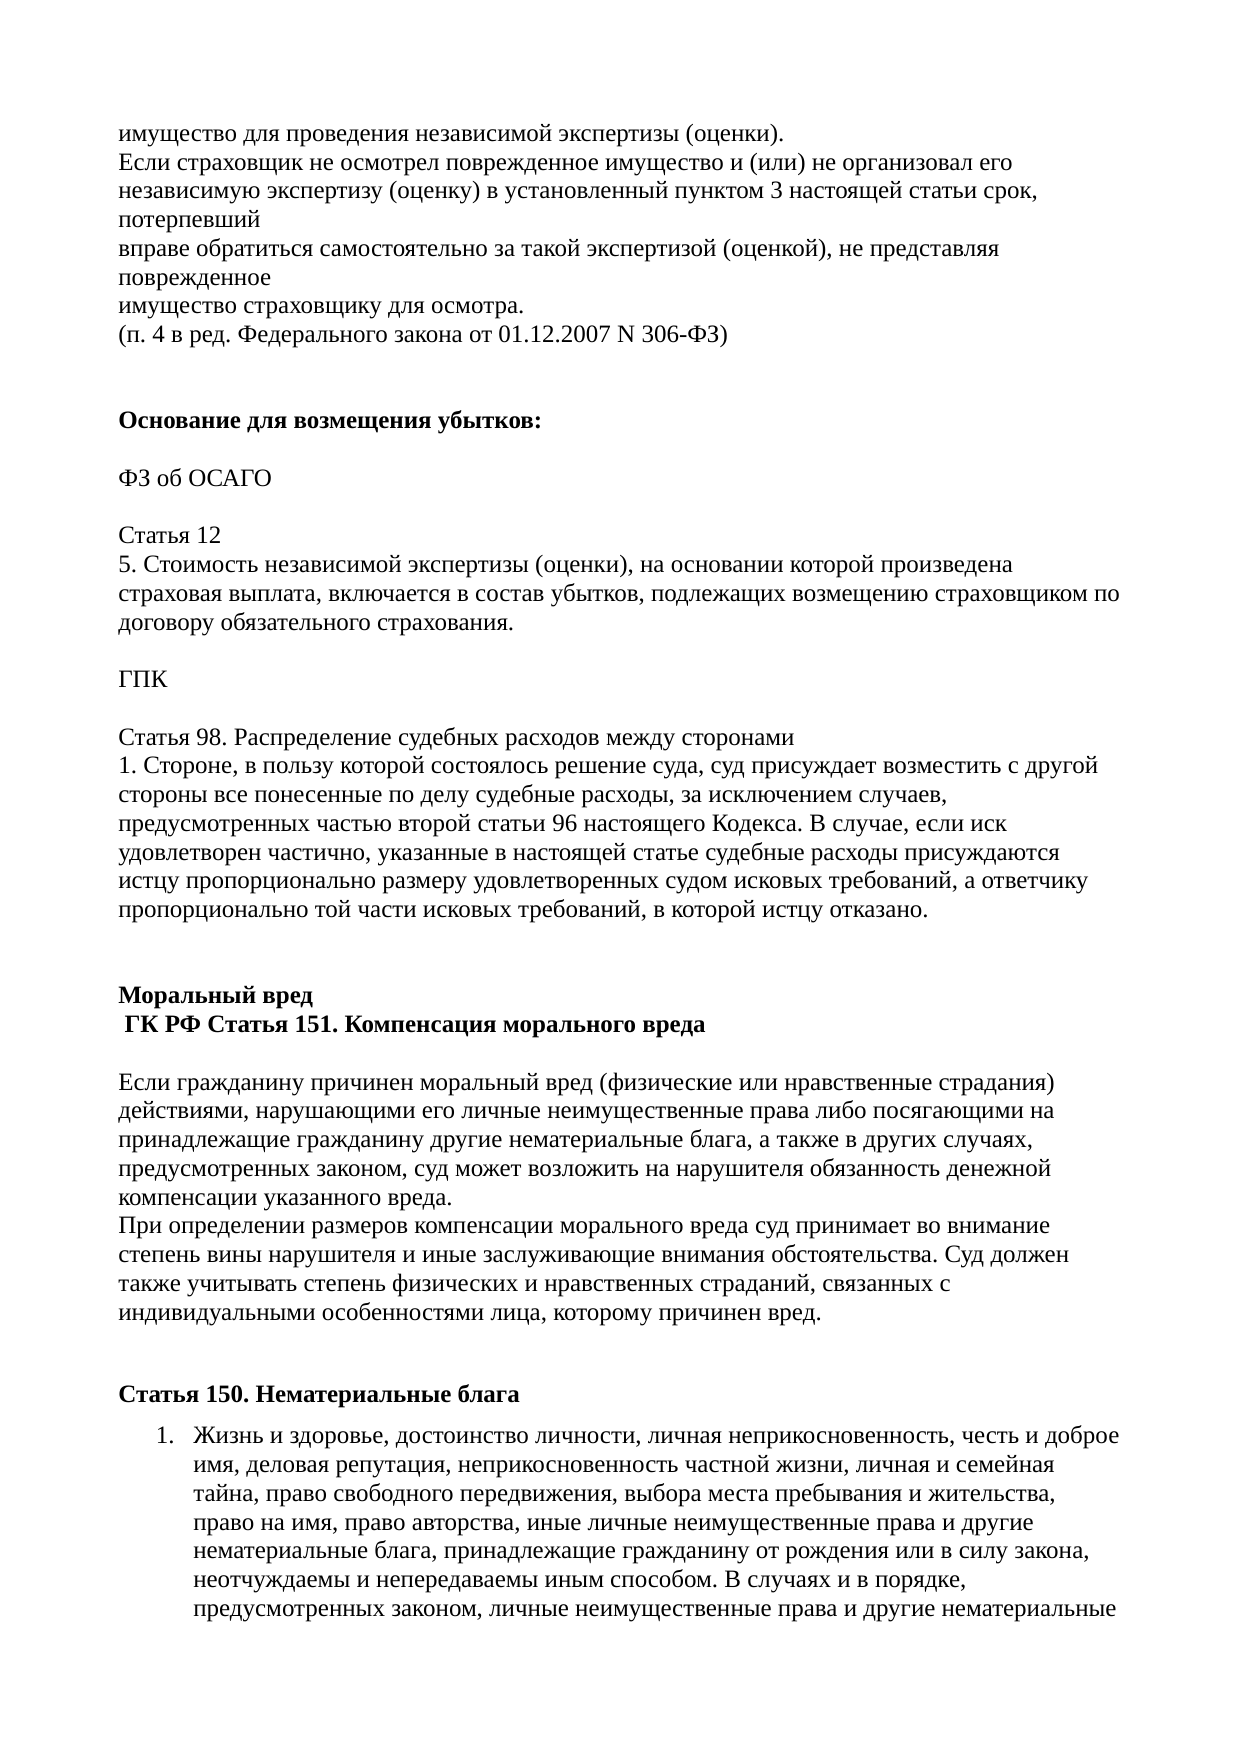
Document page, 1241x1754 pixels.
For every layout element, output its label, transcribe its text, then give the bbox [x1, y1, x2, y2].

text имущество страховщику для осмотра. [118, 291, 1122, 319]
text ГК РФ Статья 151. Компенсация морального вреда Если гражданину причинен моральный вред (физические или нравственные страдания) действиями, нарушающими его личные неимущественные права либо посягающими на принадлежащие гражданину другие нематериальные блага, а также в других случаях, предусмотренных законом, суд может возложить на нарушителя обязанность денежной компенсации указанного вреда. При определении размеров компенсации морального вреда суд принимает во внимание степень вины нарушителя и иные заслуживающие внимания обстоятельства. Суд должен также учитывать степень физических и нравственных страданий, связанных с индивидуальными особенностями лица, которому причинен вред. [118, 1009, 1122, 1326]
text вправе обратиться самостоятельно за такой экспертизой (оценкой), не представляя поврежденное [118, 233, 1122, 291]
subtitle Статья 150. Нематериальные блага [118, 1379, 1122, 1408]
text Моральный вред [118, 981, 1122, 1009]
text Статья 98. Распределение судебных расходов между сторонами [118, 722, 1122, 751]
text 1. Стороне, в пользу которой состоялось решение суда, суд присуждает возместить с другой стороны все понесенные по делу судебные расходы, за исключением случаев, предусмотренных частью второй статьи 96 настоящего Кодекса. В случае, если иск удовлетворен частично, указанные в настоящей статье судебные расходы присуждаются истцу пропорционально размеру удовлетворенных судом исковых требований, а ответчику пропорционально той части исковых требований, в которой истцу отказано. [118, 751, 1122, 923]
text имущество для проведения независимой экспертизы (оценки). [118, 118, 1122, 147]
text страховая выплата, включается в состав убытков, подлежащих возмещению страховщиком по [118, 578, 1122, 607]
list Жизнь и здоровье, достоинство личности, личная неприкосновенность, честь и доброе имя, деловая репутация, неприкосновенность частной жизни, личная и семейная тайна, право свободного передвижения, выбора места пребывания и жительства, право на имя, право авторства, иные личные неимущественные права и другие нематериальные блага, принадлежащие гражданину от рождения или в силу закона, неотчуждаемы и непередаваемы иным способом. В случаях и в порядке, предусмотренных законом, личные неимущественные права и другие нематериальные [156, 1421, 1122, 1622]
text ГПК [118, 664, 1122, 693]
text договору обязательного страхования. [118, 607, 1122, 636]
text (п. 4 в ред. Федерального закона от 01.12.2007 N 306-ФЗ) [118, 319, 1122, 348]
text Основание для возмещения убытков: [118, 406, 1122, 434]
text 5. Стоимость независимой экспертизы (оценки), на основании которой произведена [118, 549, 1122, 578]
text независимую экспертизу (оценку) в установленный пунктом 3 настоящей статьи срок, потерпевший [118, 176, 1122, 233]
text Если страховщик не осмотрел поврежденное имущество и (или) не организовал его [118, 147, 1122, 176]
text ФЗ об ОСАГО [118, 463, 1122, 492]
text Статья 12 [118, 521, 1122, 549]
